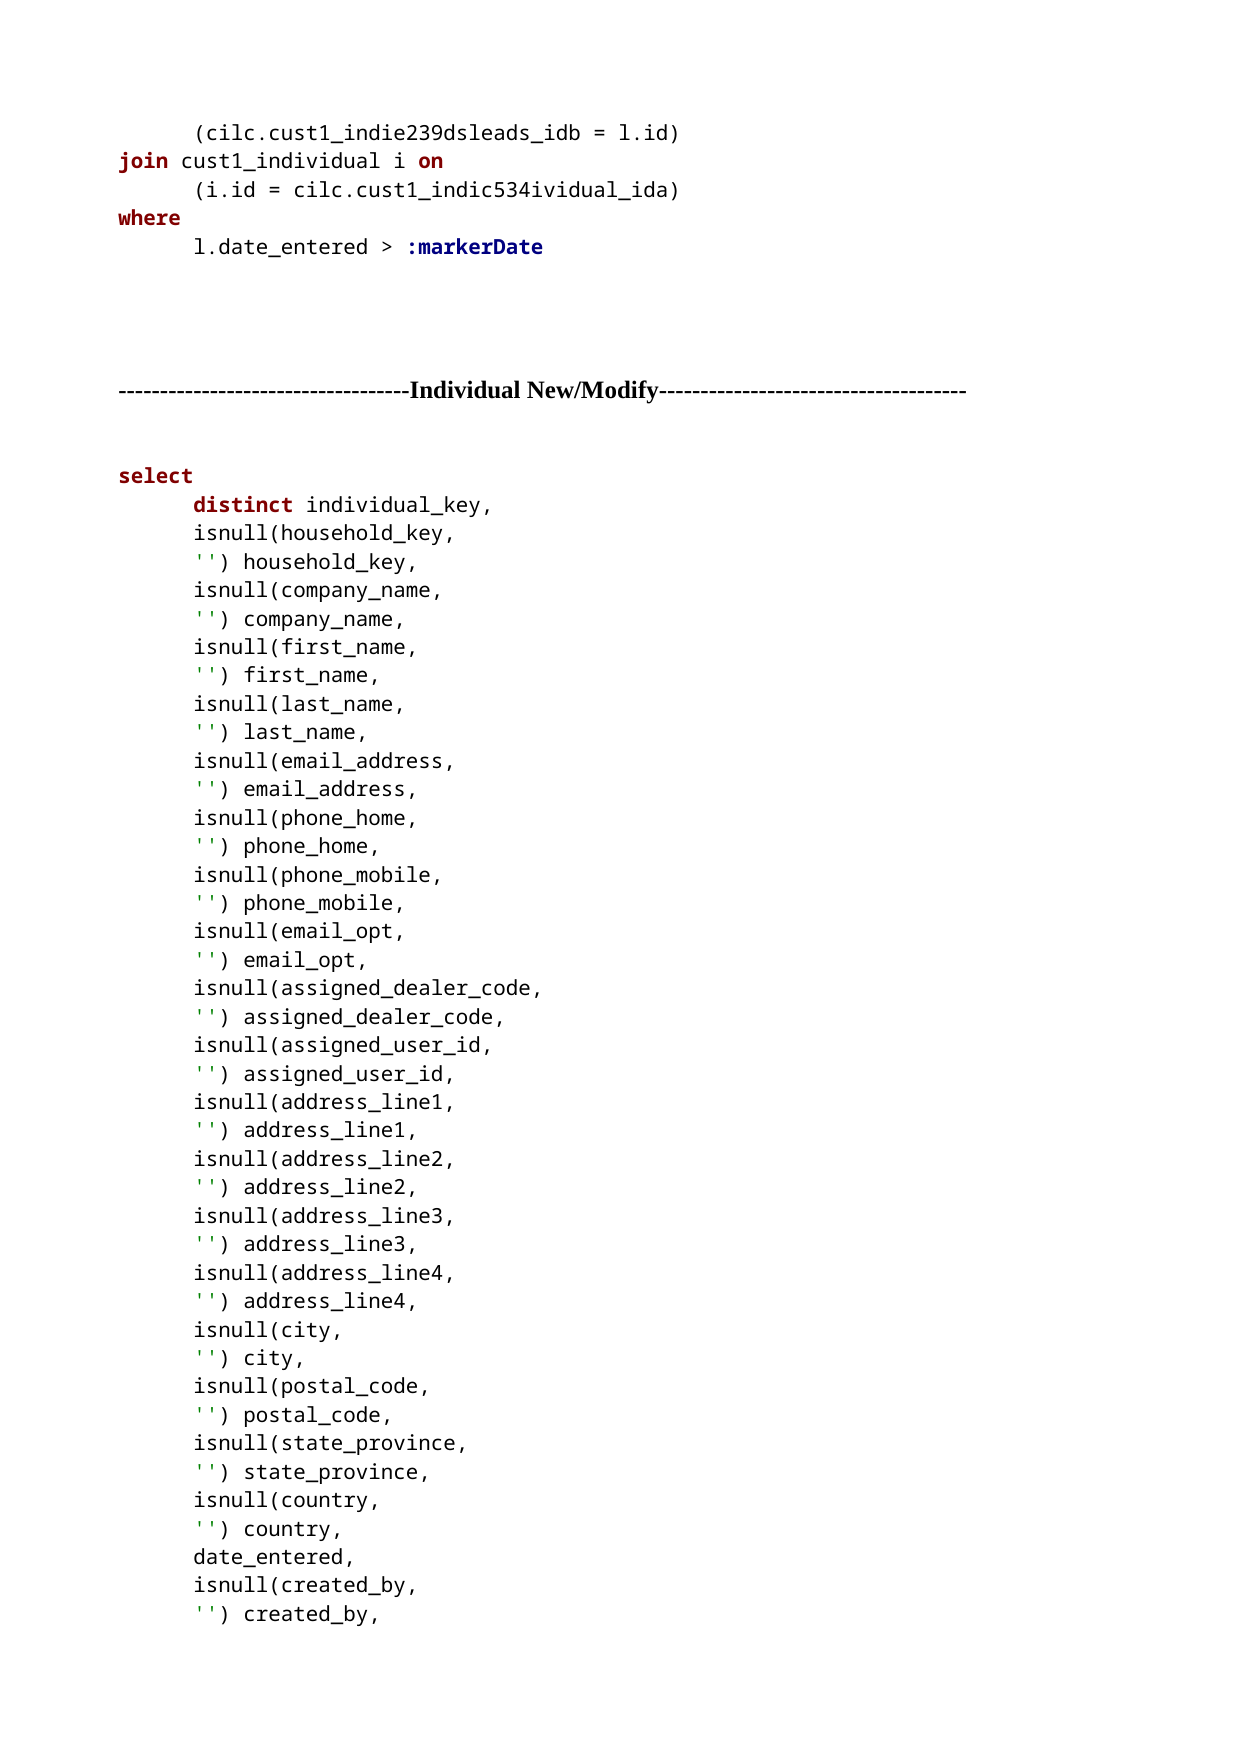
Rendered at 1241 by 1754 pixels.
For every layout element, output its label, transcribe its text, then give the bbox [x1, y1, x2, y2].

text isnull(address_line2, [118, 1144, 1122, 1172]
text '') address_line1, [118, 1116, 1122, 1144]
text isnull(phone_home, [118, 803, 1122, 831]
text isnull(address_line4, [118, 1258, 1122, 1286]
text '') assigned_user_id, [118, 1059, 1122, 1087]
text '') country, [118, 1514, 1122, 1542]
text '') phone_home, [118, 831, 1122, 860]
text '') assigned_dealer_code, [118, 1002, 1122, 1030]
text isnull(postal_code, [118, 1372, 1122, 1400]
text '') state_province, [118, 1457, 1122, 1485]
text isnull(first_name, [118, 632, 1122, 661]
text distinct individual_key, [118, 490, 1122, 518]
text isnull(email_address, [118, 746, 1122, 774]
text '') created_by, [118, 1599, 1122, 1627]
text where [118, 203, 1122, 232]
text isnull(email_opt, [118, 917, 1122, 945]
text '') household_key, [118, 547, 1122, 575]
text isnull(last_name, [118, 689, 1122, 717]
text (cilc.cust1_indie239dsleads_idb = l.id) [118, 118, 1122, 147]
text isnull(assigned_user_id, [118, 1030, 1122, 1059]
text l.date_entered > :markerDate [118, 232, 1122, 260]
text '') address_line4, [118, 1286, 1122, 1315]
text '') first_name, [118, 661, 1122, 689]
text isnull(household_key, [118, 518, 1122, 547]
text isnull(phone_mobile, [118, 860, 1122, 888]
text select [118, 462, 1122, 490]
text isnull(assigned_dealer_code, [118, 973, 1122, 1002]
text isnull(country, [118, 1485, 1122, 1514]
text isnull(address_line1, [118, 1087, 1122, 1116]
text join cust1_individual i on [118, 147, 1122, 175]
text isnull(address_line3, [118, 1201, 1122, 1229]
text -----------------------------------Individual New/Modify------------------------------------- [118, 375, 1122, 404]
text '') postal_code, [118, 1400, 1122, 1428]
text '') phone_mobile, [118, 888, 1122, 917]
text '') address_line2, [118, 1172, 1122, 1201]
text isnull(city, [118, 1315, 1122, 1343]
text '') company_name, [118, 604, 1122, 632]
text (i.id = cilc.cust1_indic534ividual_ida) [118, 175, 1122, 203]
text isnull(created_by, [118, 1571, 1122, 1599]
text isnull(company_name, [118, 575, 1122, 604]
text '') city, [118, 1343, 1122, 1372]
text '') address_line3, [118, 1229, 1122, 1258]
text date_entered, [118, 1542, 1122, 1571]
text '') email_address, [118, 774, 1122, 803]
text '') email_opt, [118, 945, 1122, 973]
text isnull(state_province, [118, 1428, 1122, 1457]
text '') last_name, [118, 717, 1122, 746]
